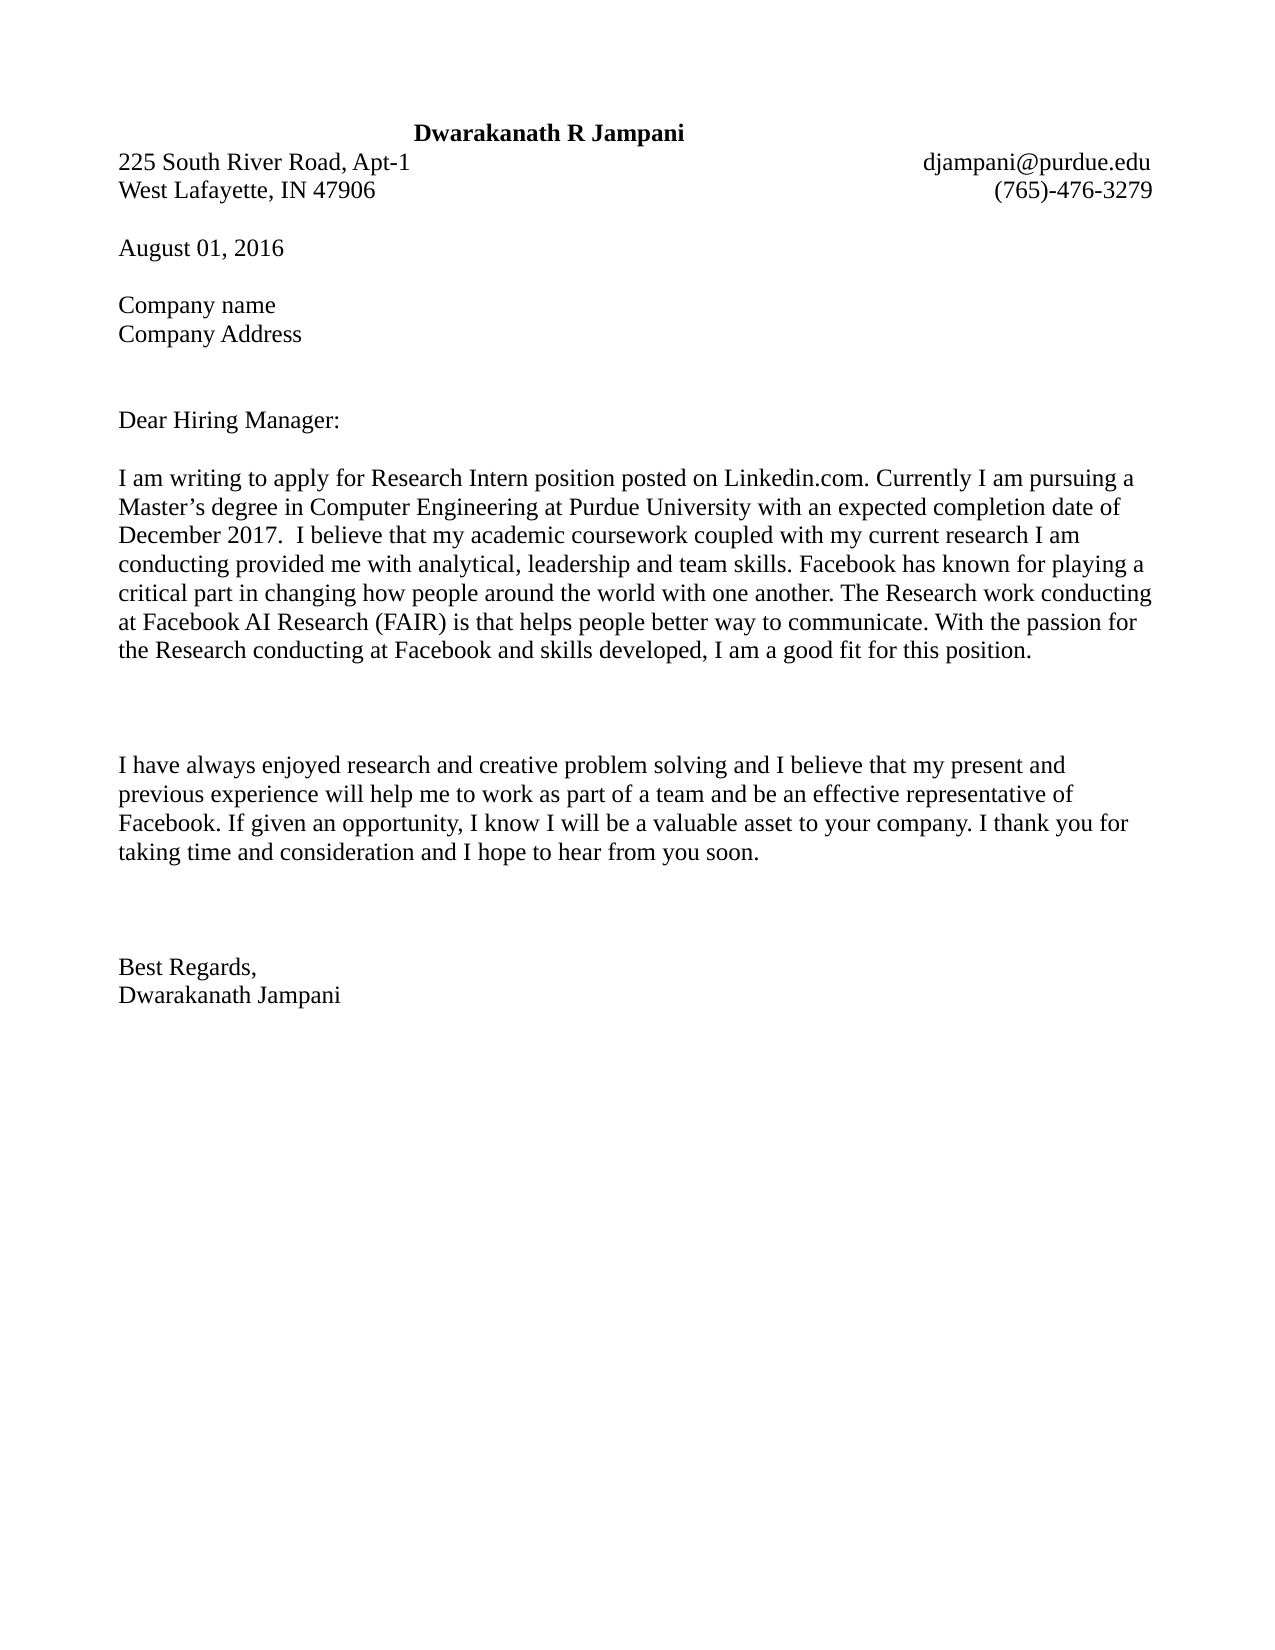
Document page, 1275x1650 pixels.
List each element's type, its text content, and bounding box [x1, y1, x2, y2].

text Dear Hiring Manager: [118, 406, 1157, 434]
text Dwarakanath Jampani [118, 981, 1157, 1009]
text Dwarakanath R Jampani [118, 118, 1157, 147]
text West Lafayette, IN 47906 (765)-476-3279 [118, 176, 1157, 204]
text August 01, 2016 [118, 233, 1157, 262]
text Company Address [118, 319, 1157, 348]
text 225 South River Road, Apt-1 djampani@purdue.edu [118, 147, 1157, 176]
text Company name [118, 291, 1157, 319]
text I am writing to apply for Research Intern position posted on Linkedin.com. Currently I am pursuing a Master’s degree in Computer Engineering at Purdue University with an expected completion date of December 2017. I believe that my academic coursework coupled with my current research I am conducting provided me with analytical, leadership and team skills. Facebook has known for playing a critical part in changing how people around the world with one another. The Research work conducting at Facebook AI Research (FAIR) is that helps people better way to communicate. With the passion for the Research conducting at Facebook and skills developed, I am a good fit for this position. [118, 463, 1157, 664]
text I have always enjoyed research and creative problem solving and I believe that my present and previous experience will help me to work as part of a team and be an effective representative of Facebook. If given an opportunity, I know I will be a valuable asset to your company. I thank you for taking time and consideration and I hope to hear from you soon. [118, 751, 1157, 866]
text Best Regards, [118, 952, 1157, 981]
